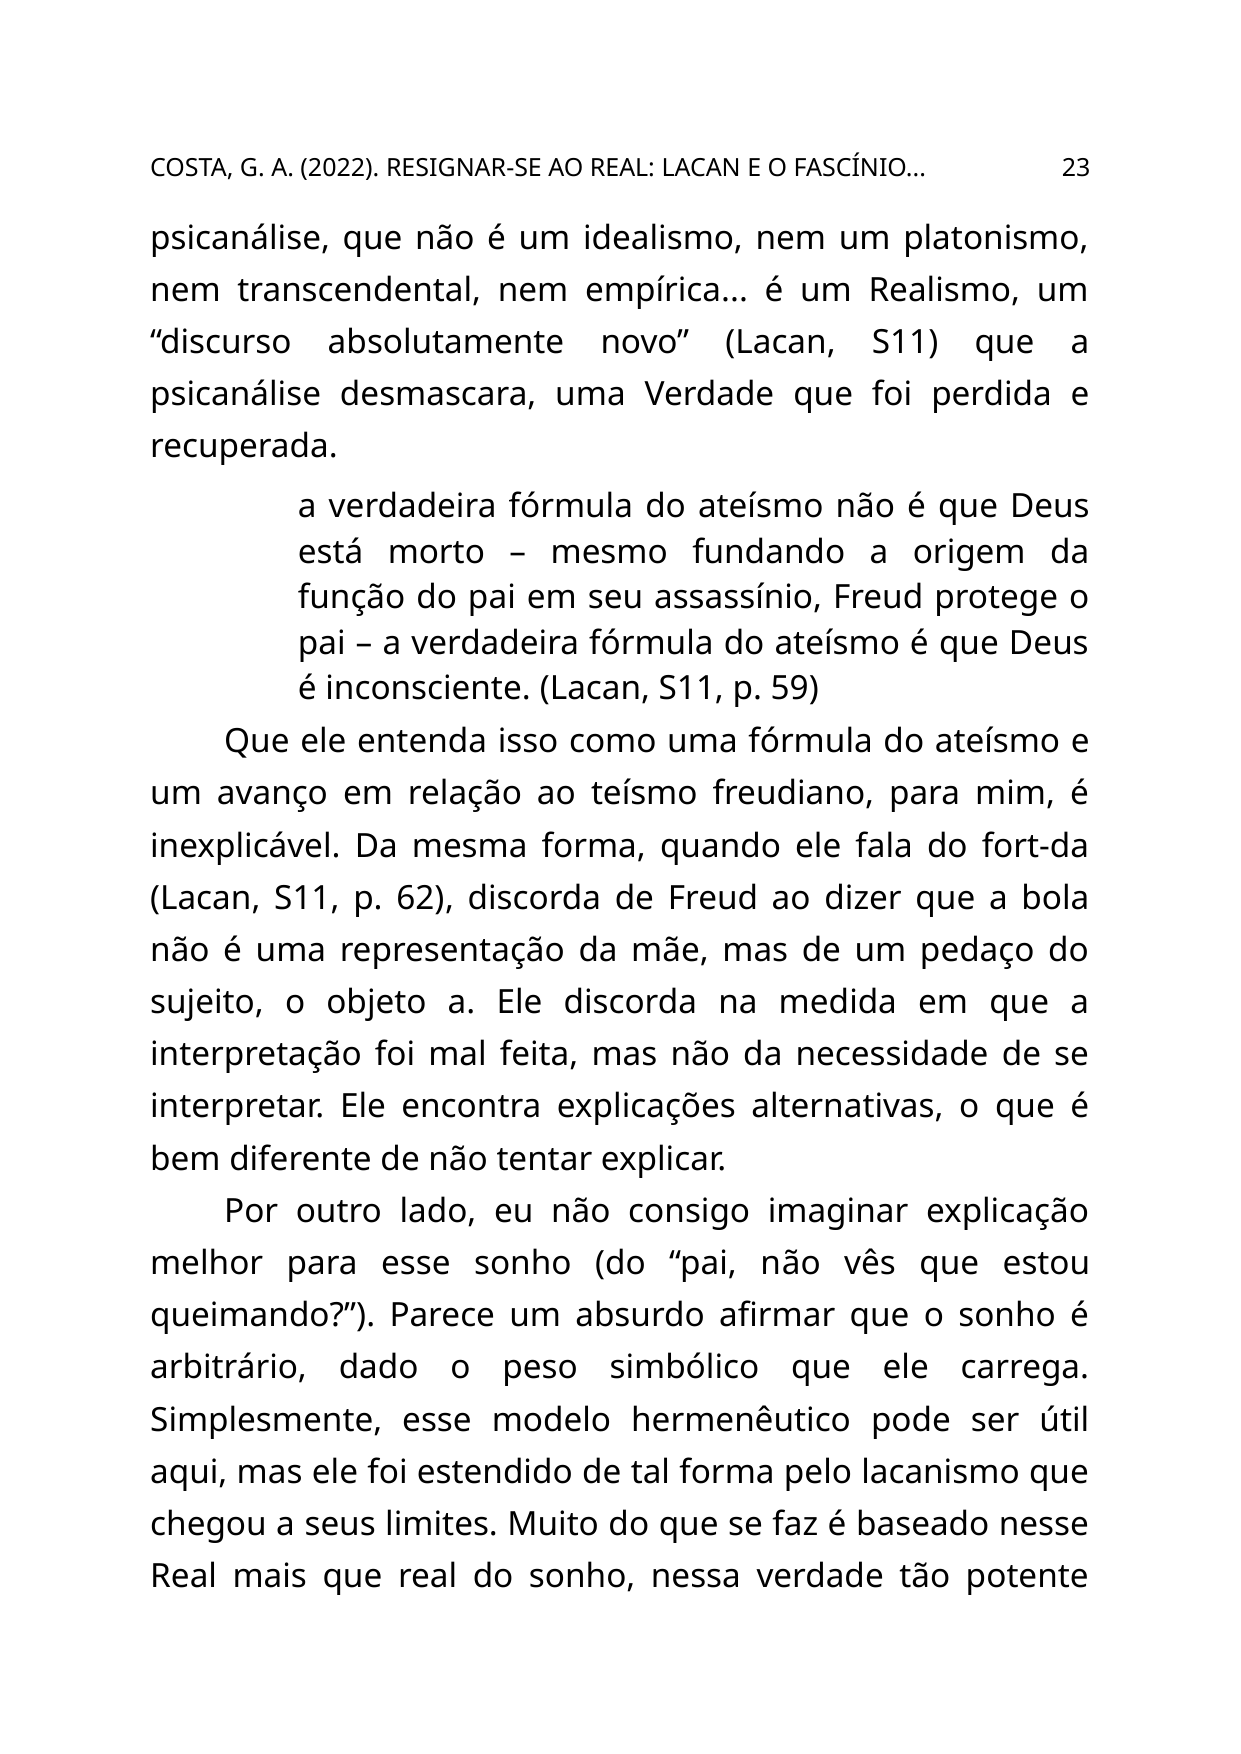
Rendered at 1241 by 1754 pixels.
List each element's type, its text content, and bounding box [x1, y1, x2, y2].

text a verdadeira fórmula do ateísmo não é que Deus está morto – mesmo fundando a origem da função do pai em seu assassínio, Freud protege o pai – a verdadeira fórmula do ateísmo é que Deus é inconsciente. (Lacan, S11, p. 59) [298, 482, 1090, 709]
text Por outro lado, eu não consigo imaginar explicação melhor para esse sonho (do “pai, não vês que estou queimando?”). Parece um absurdo afirmar que o sonho é arbitrário, dado o peso simbólico que ele carrega. Simplesmente, esse modelo hermenêutico pode ser útil aqui, mas ele foi estendido de tal forma pelo lacanismo que chegou a seus limites. Muito do que se faz é baseado nesse Real mais que real do sonho, nessa verdade tão potente que nos cega, nessa produção do analista que é a postulação de um conteúdo interno no outro – do qual ele mesmo desconhece, e que a sua recusa é uma prova de sua existência. [150, 1187, 1090, 1597]
text Que ele entenda isso como uma fórmula do ateísmo e um avanço em relação ao teísmo freudiano, para mim, é inexplicável. Da mesma forma, quando ele fala do fort-da (Lacan, S11, p. 62), discorda de Freud ao dizer que a bola não é uma representação da mãe, mas de um pedaço do sujeito, o objeto a. Ele discorda na medida em que a interpretação foi mal feita, mas não da necessidade de se interpretar. Ele encontra explicações alternativas, o que é bem diferente de não tentar explicar. [150, 717, 1090, 1180]
text psicanálise, que não é um idealismo, nem um platonismo, nem transcendental, nem empírica... é um Realismo, um “discurso absolutamente novo” (Lacan, S11) que a psicanálise desmascara, uma Verdade que foi perdida e recuperada. [150, 213, 1090, 468]
